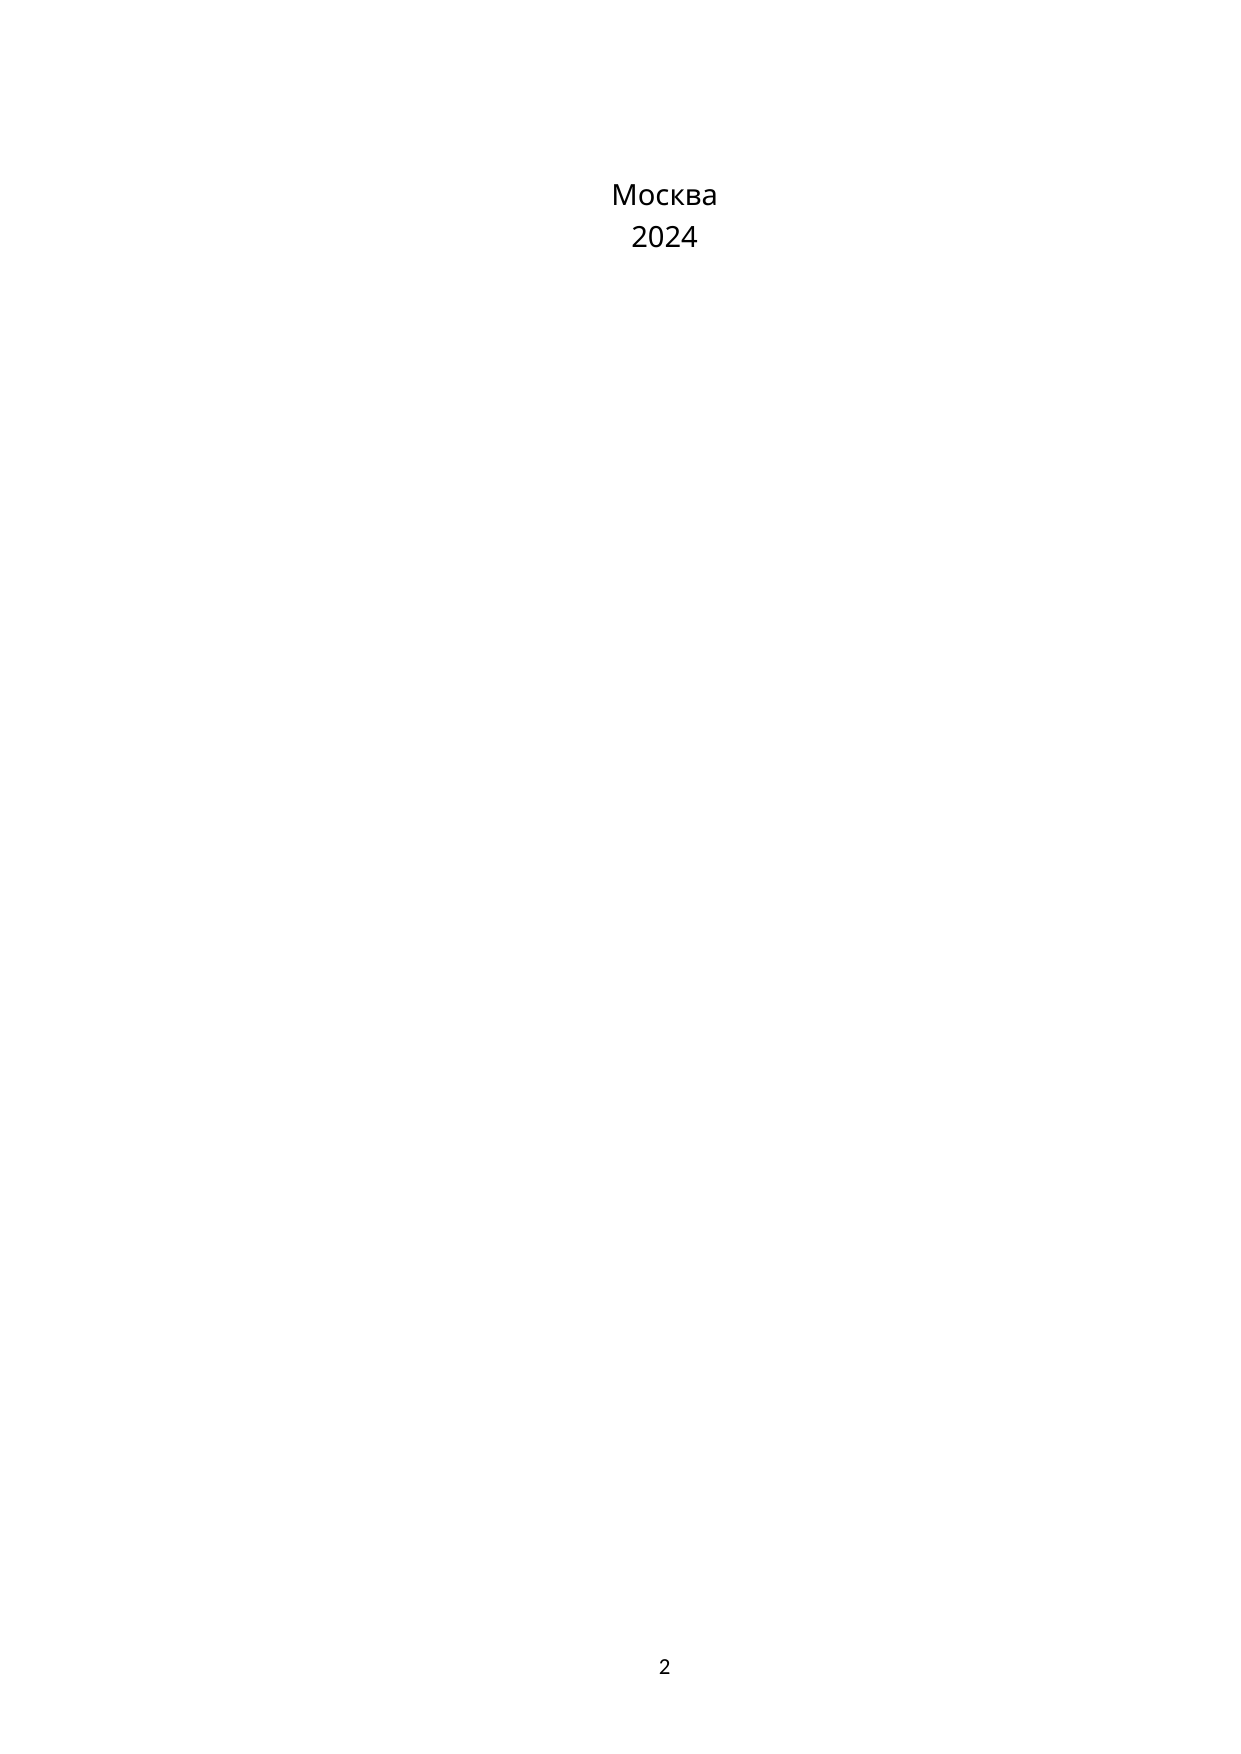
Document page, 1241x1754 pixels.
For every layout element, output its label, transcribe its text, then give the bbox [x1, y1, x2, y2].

text Москва 2024 [177, 174, 1152, 256]
